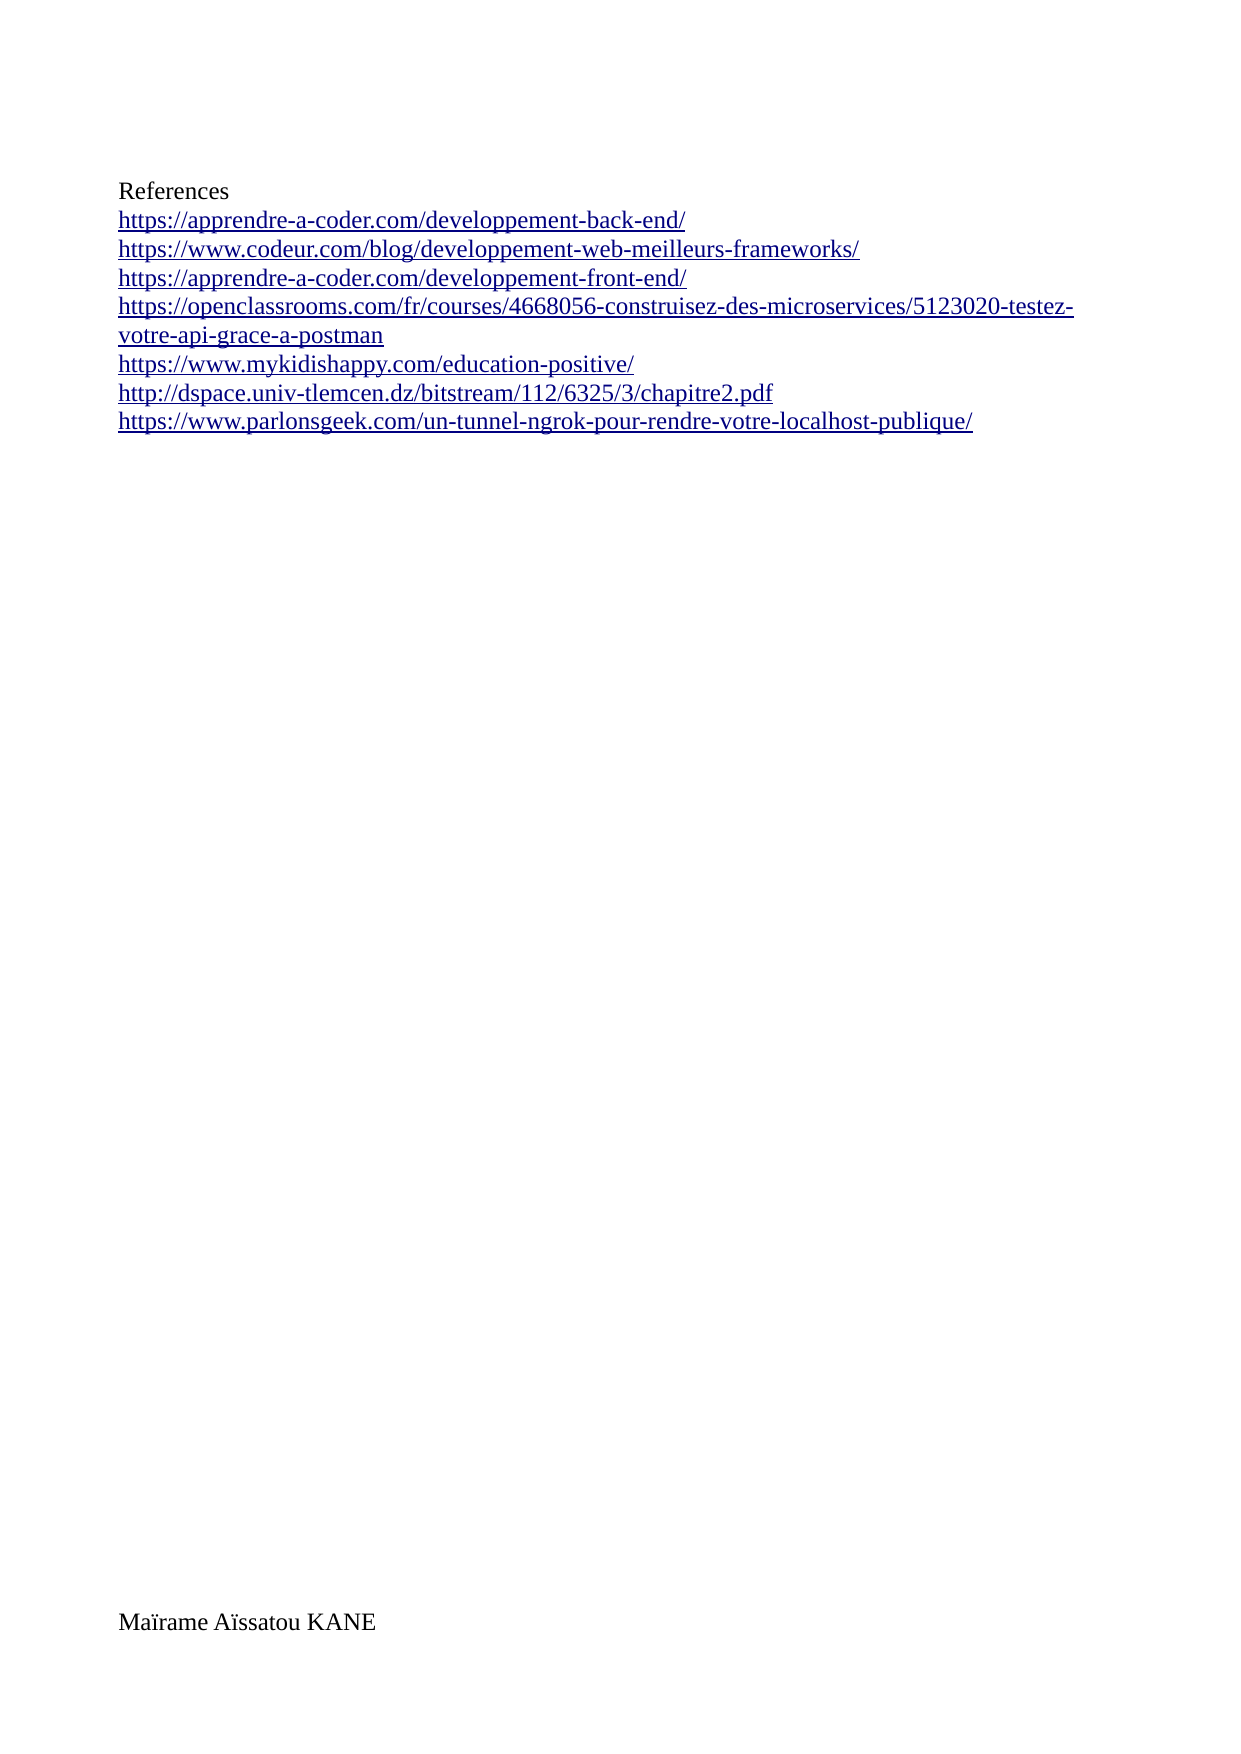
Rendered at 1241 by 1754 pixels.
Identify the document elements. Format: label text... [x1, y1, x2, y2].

text http://dspace.univ-tlemcen.dz/bitstream/112/6325/3/chapitre2.pdf [118, 378, 1122, 406]
text https://www.parlonsgeek.com/un-tunnel-ngrok-pour-rendre-votre-localhost-publique/ [118, 406, 1122, 435]
text https://www.mykidishappy.com/education-positive/ [118, 349, 1122, 378]
text https://apprendre-a-coder.com/developpement-back-end/ [118, 205, 1122, 234]
text https://www.codeur.com/blog/developpement-web-meilleurs-frameworks/ [118, 234, 1122, 263]
text References [118, 176, 1122, 205]
text https://apprendre-a-coder.com/developpement-front-end/ [118, 263, 1122, 291]
text https://openclassrooms.com/fr/courses/4668056-construisez-des-microservices/5123020-testez-votre-api-grace-a-postman [118, 291, 1122, 349]
